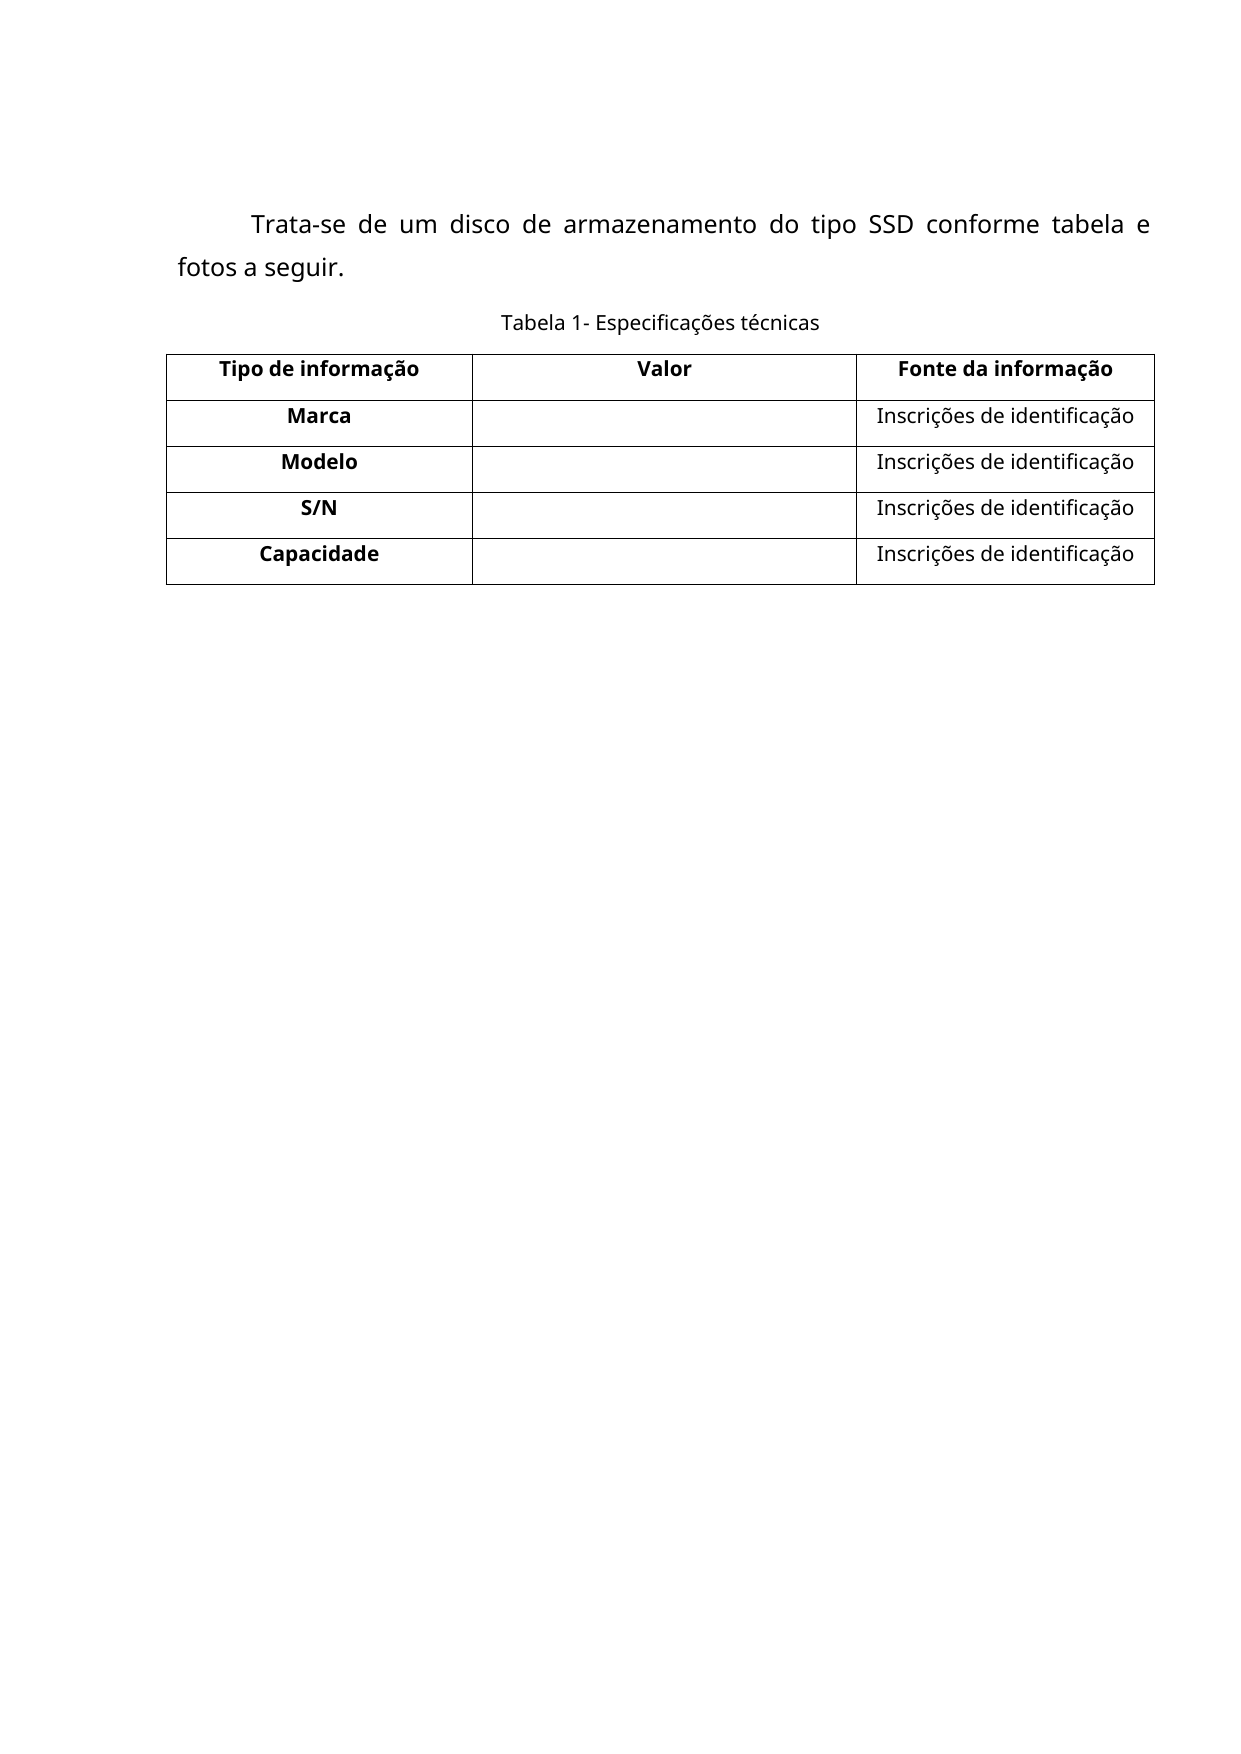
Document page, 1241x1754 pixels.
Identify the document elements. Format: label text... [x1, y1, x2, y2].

table_cell [473, 401, 856, 446]
table_cell Marca [167, 401, 472, 446]
table_cell [473, 539, 856, 584]
table_cell Fonte da informação [857, 355, 1154, 400]
table_cell Inscrições de identificação [857, 539, 1154, 584]
table_cell Modelo [167, 447, 472, 492]
table_cell [473, 493, 856, 538]
text Trata-se de um disco de armazenamento do tipo SSD conforme tabela e fotos a seguir. [177, 207, 1152, 283]
table_cell Inscrições de identificação [857, 447, 1154, 492]
table_cell Tipo de informação [167, 355, 472, 400]
table_cell Inscrições de identificação [857, 493, 1154, 538]
table_cell Capacidade [167, 539, 472, 584]
table_cell Valor [473, 355, 856, 400]
table_cell [473, 447, 856, 492]
table_header Tabela 1- Especificações técnicas [166, 309, 1155, 353]
table_cell S/N [167, 493, 472, 538]
table_cell Inscrições de identificação [857, 401, 1154, 446]
